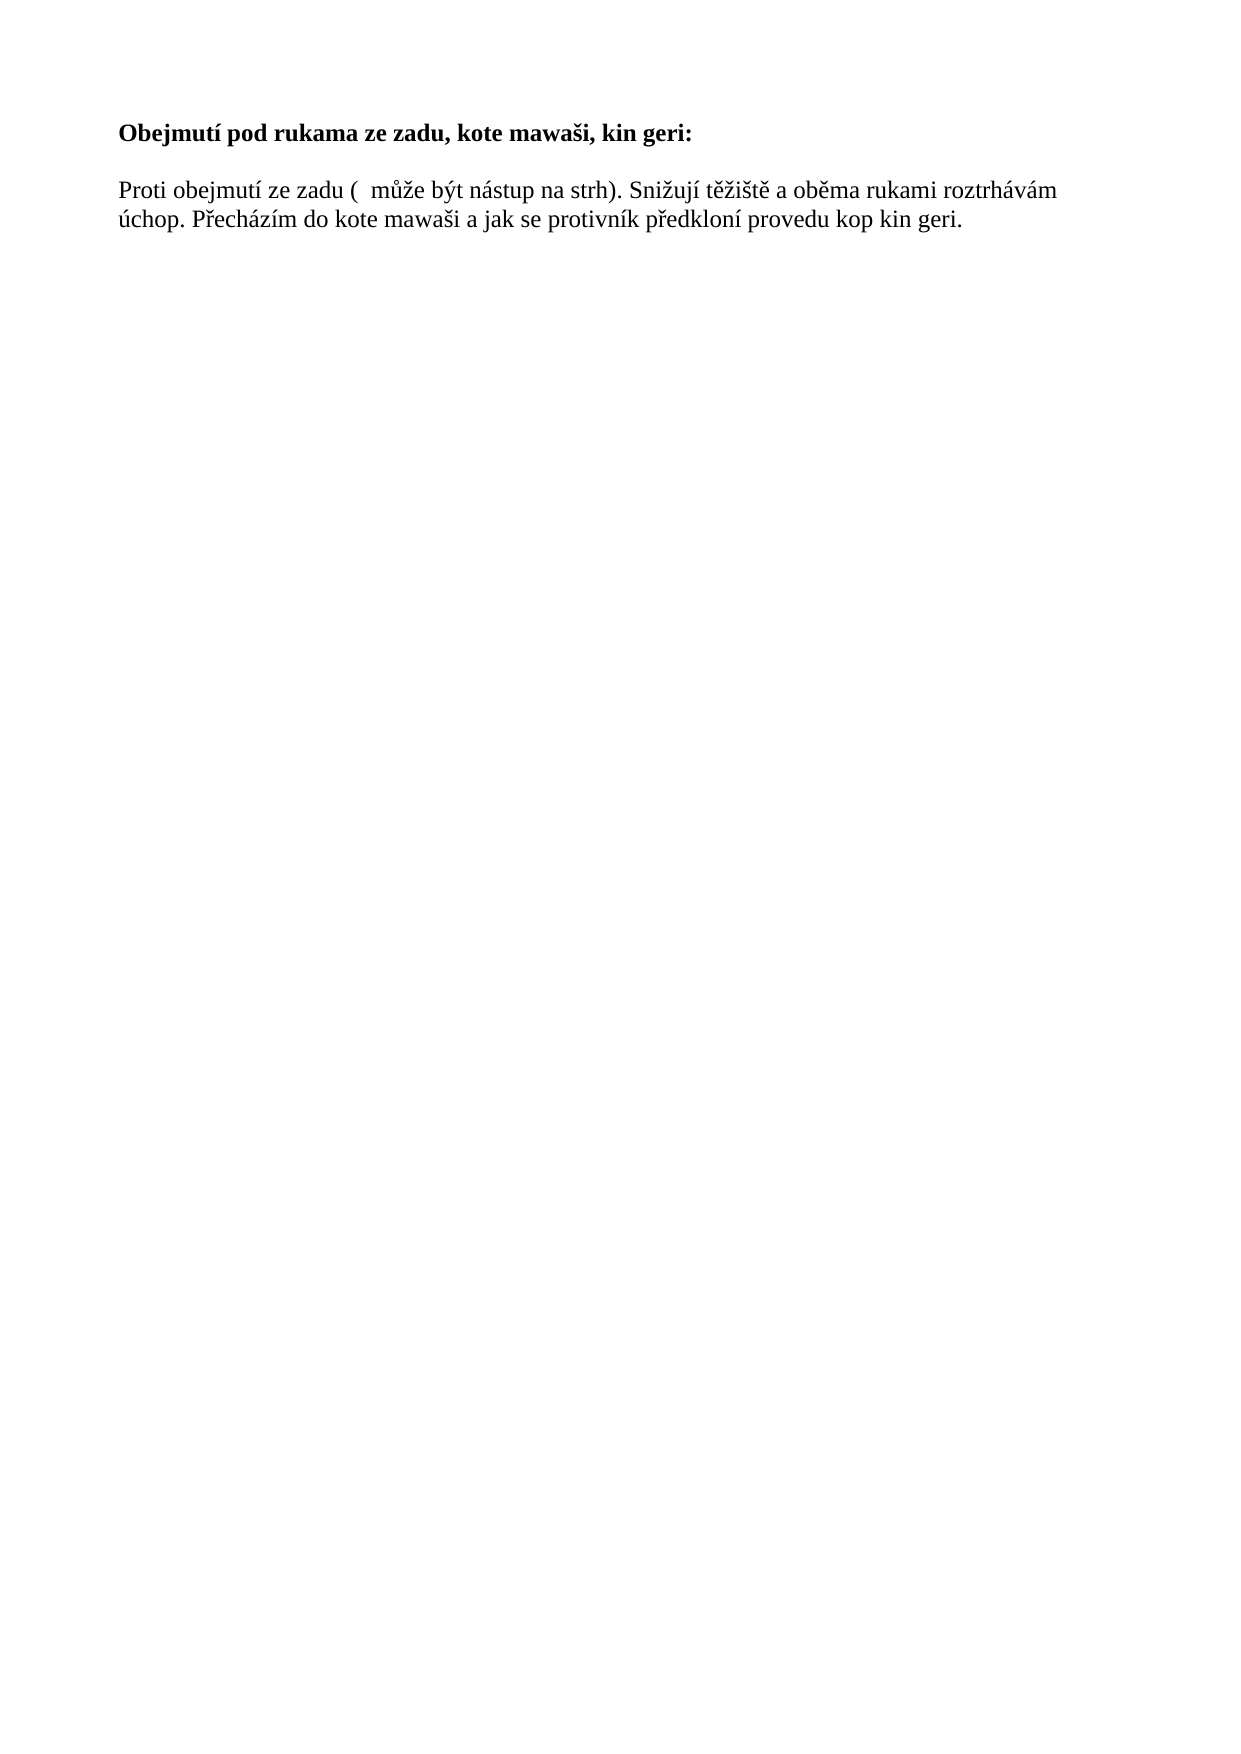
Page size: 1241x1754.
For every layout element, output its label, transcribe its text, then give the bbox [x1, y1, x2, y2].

text Obejmutí pod rukama ze zadu, kote mawaši, kin geri: [118, 118, 1122, 147]
text Proti obejmutí ze zadu ( může být nástup na strh). Snižují těžiště a oběma rukami roztrhávám úchop. Přecházím do kote mawaši a jak se protivník předkloní provedu kop kin geri. [118, 176, 1122, 233]
